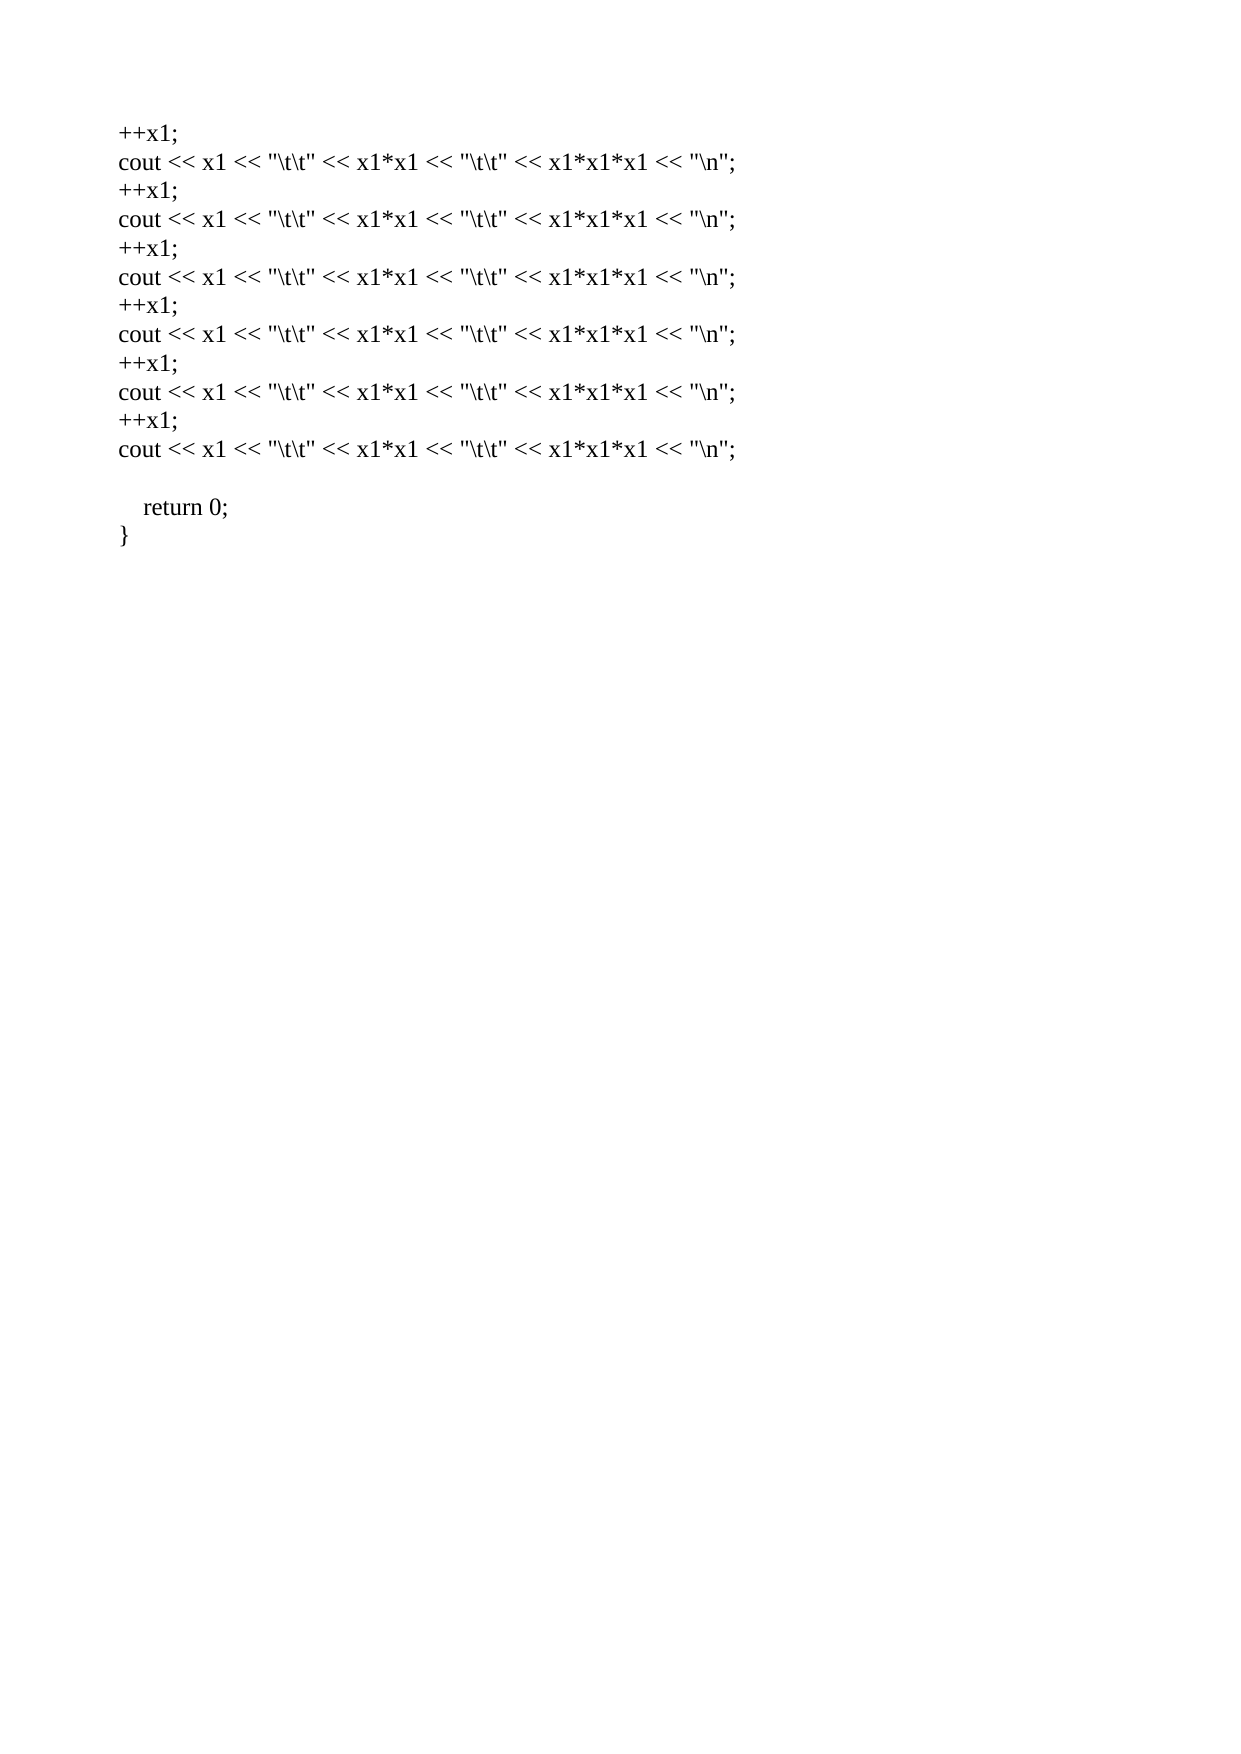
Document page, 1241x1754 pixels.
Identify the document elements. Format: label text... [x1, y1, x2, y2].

text ++x1; [118, 176, 1122, 204]
text ++x1; [118, 348, 1122, 377]
text cout << x1 << "\t\t" << x1*x1 << "\t\t" << x1*x1*x1 << "\n"; [118, 377, 1122, 406]
text cout << x1 << "\t\t" << x1*x1 << "\t\t" << x1*x1*x1 << "\n"; [118, 147, 1122, 176]
text cout << x1 << "\t\t" << x1*x1 << "\t\t" << x1*x1*x1 << "\n"; [118, 434, 1122, 463]
text cout << x1 << "\t\t" << x1*x1 << "\t\t" << x1*x1*x1 << "\n"; [118, 319, 1122, 348]
text ++x1; [118, 118, 1122, 147]
text ++x1; [118, 406, 1122, 434]
text return 0; [118, 492, 1122, 521]
text } [118, 521, 1122, 549]
text cout << x1 << "\t\t" << x1*x1 << "\t\t" << x1*x1*x1 << "\n"; [118, 262, 1122, 291]
text ++x1; [118, 291, 1122, 319]
text ++x1; [118, 233, 1122, 262]
text cout << x1 << "\t\t" << x1*x1 << "\t\t" << x1*x1*x1 << "\n"; [118, 204, 1122, 233]
